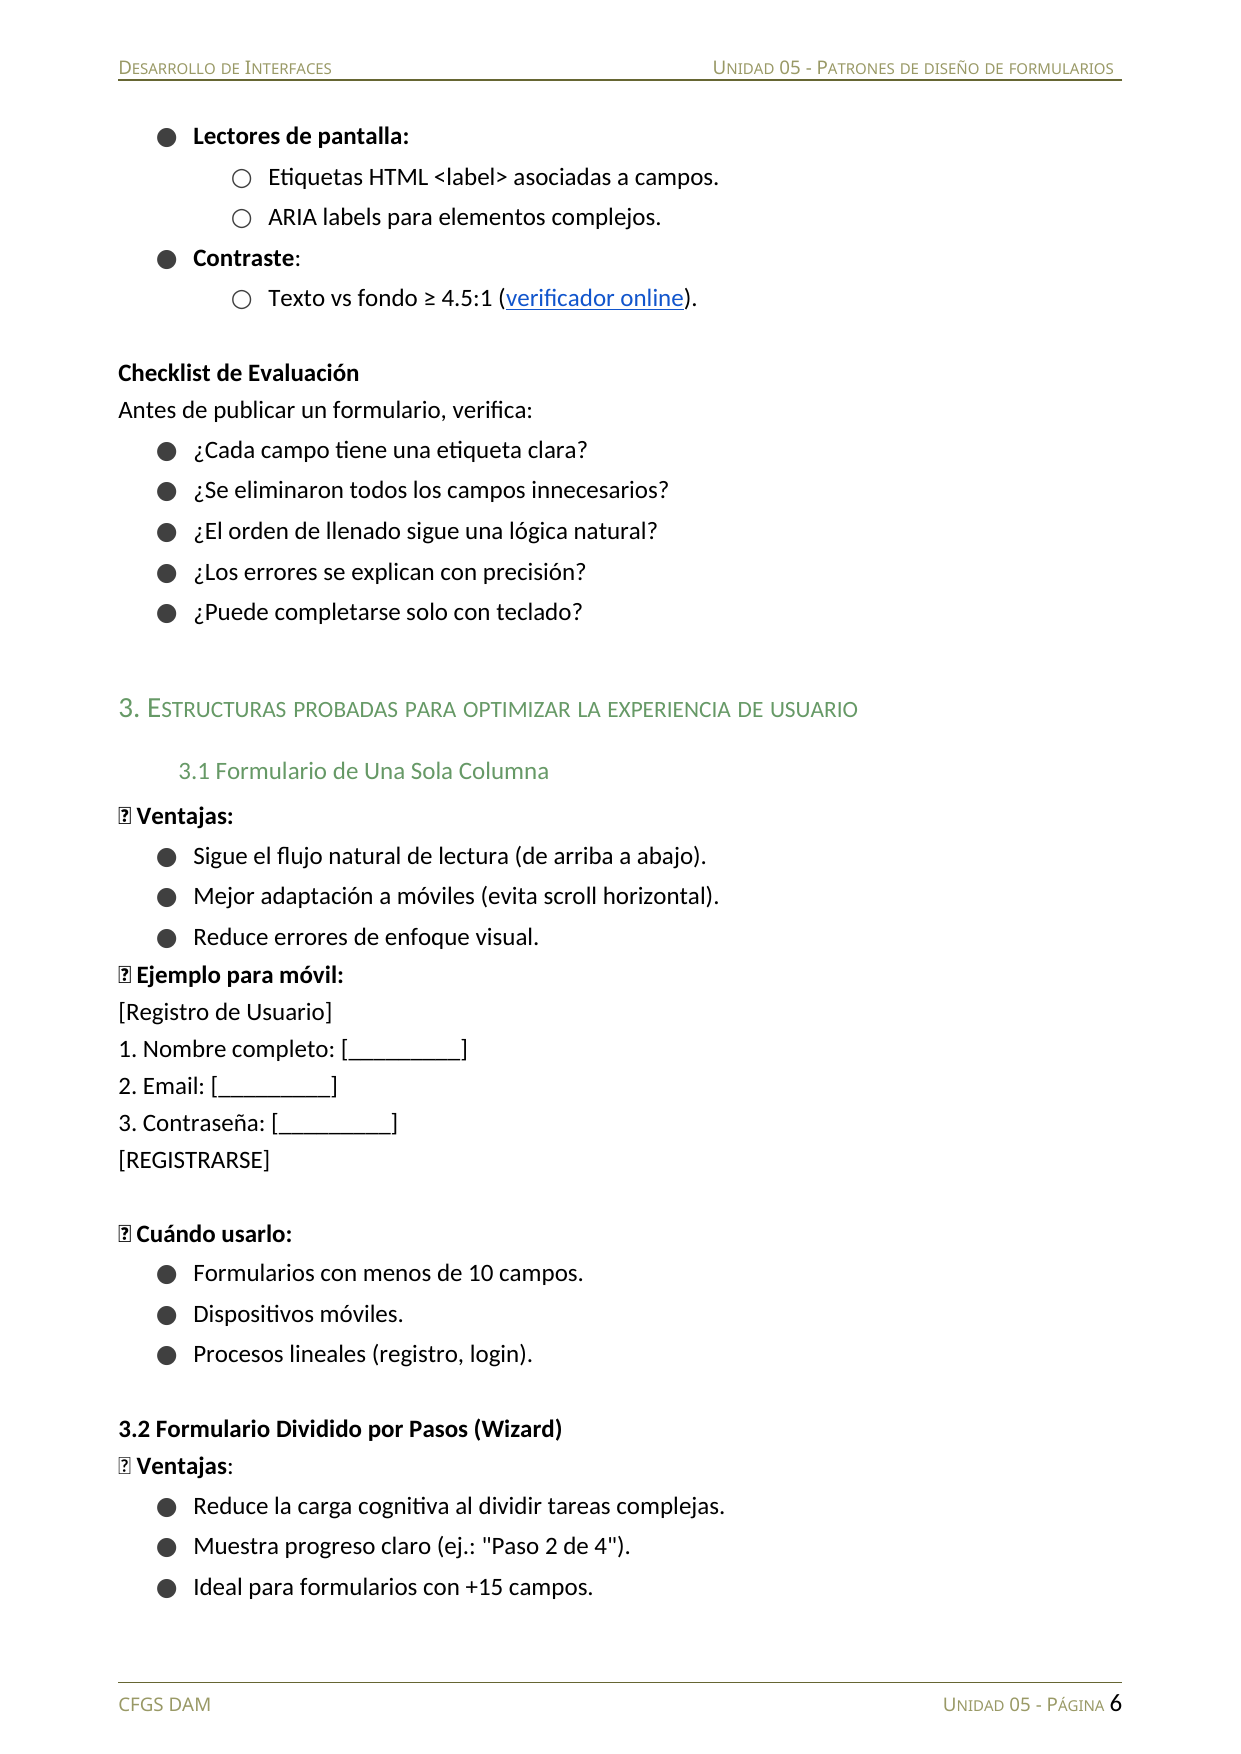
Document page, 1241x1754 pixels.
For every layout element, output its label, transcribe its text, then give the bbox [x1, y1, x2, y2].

list Lectores de pantalla: [156, 118, 1122, 152]
text Antes de publicar un formulario, verifica: [118, 394, 1122, 425]
text 1. Nombre completo: [_________] [118, 1033, 1122, 1063]
list ¿Puede completarse solo con teclado? [156, 594, 1122, 628]
list Formularios con menos de 10 campos. [156, 1255, 1122, 1289]
list Mejor adaptación a móviles (evita scroll horizontal). [156, 878, 1122, 912]
list ¿Los errores se explican con precisión? [156, 553, 1122, 587]
text 📱 Ejemplo para móvil: [118, 959, 1122, 989]
text 3.2 Formulario Dividido por Pasos (Wizard) [118, 1413, 1122, 1444]
subtitle 3.1 Formulario de Una Sola Columna [178, 755, 1122, 786]
list Procesos lineales (registro, login). [156, 1336, 1122, 1370]
text ✅ Ventajas: [118, 801, 1122, 831]
list Etiquetas HTML <label> asociadas a campos. [231, 158, 1122, 193]
list Texto vs fondo ≥ 4.5:1 (verificador online). [231, 280, 1122, 314]
list Muestra progreso claro (ej.: "Paso 2 de 4"). [156, 1528, 1122, 1562]
text Checklist de Evaluación [118, 358, 1122, 388]
text 🔧 Cuándo usarlo: [118, 1218, 1122, 1248]
text 2. Email: [_________] [118, 1070, 1122, 1101]
list ¿Se eliminaron todos los campos innecesarios? [156, 472, 1122, 506]
text [REGISTRARSE] [118, 1144, 1122, 1174]
text ✅ Ventajas: [118, 1450, 1122, 1481]
text [Registro de Usuario] [118, 996, 1122, 1027]
list ARIA labels para elementos complejos. [231, 199, 1122, 233]
list Ideal para formularios con +15 campos. [156, 1568, 1122, 1602]
list Dispositivos móviles. [156, 1295, 1122, 1329]
subtitle 3. Estructuras probadas para optimizar la experiencia de usuario [118, 689, 1122, 725]
list ¿El orden de llenado sigue una lógica natural? [156, 513, 1122, 547]
list Reduce la carga cognitiva al dividir tareas complejas. [156, 1487, 1122, 1521]
list Reduce errores de enfoque visual. [156, 918, 1122, 953]
text 3. Contraseña: [_________] [118, 1107, 1122, 1137]
list ¿Cada campo tiene una etiqueta clara? [156, 432, 1122, 466]
list Sigue el flujo natural de lectura (de arriba a abajo). [156, 837, 1122, 872]
list Contraste: [156, 239, 1122, 274]
